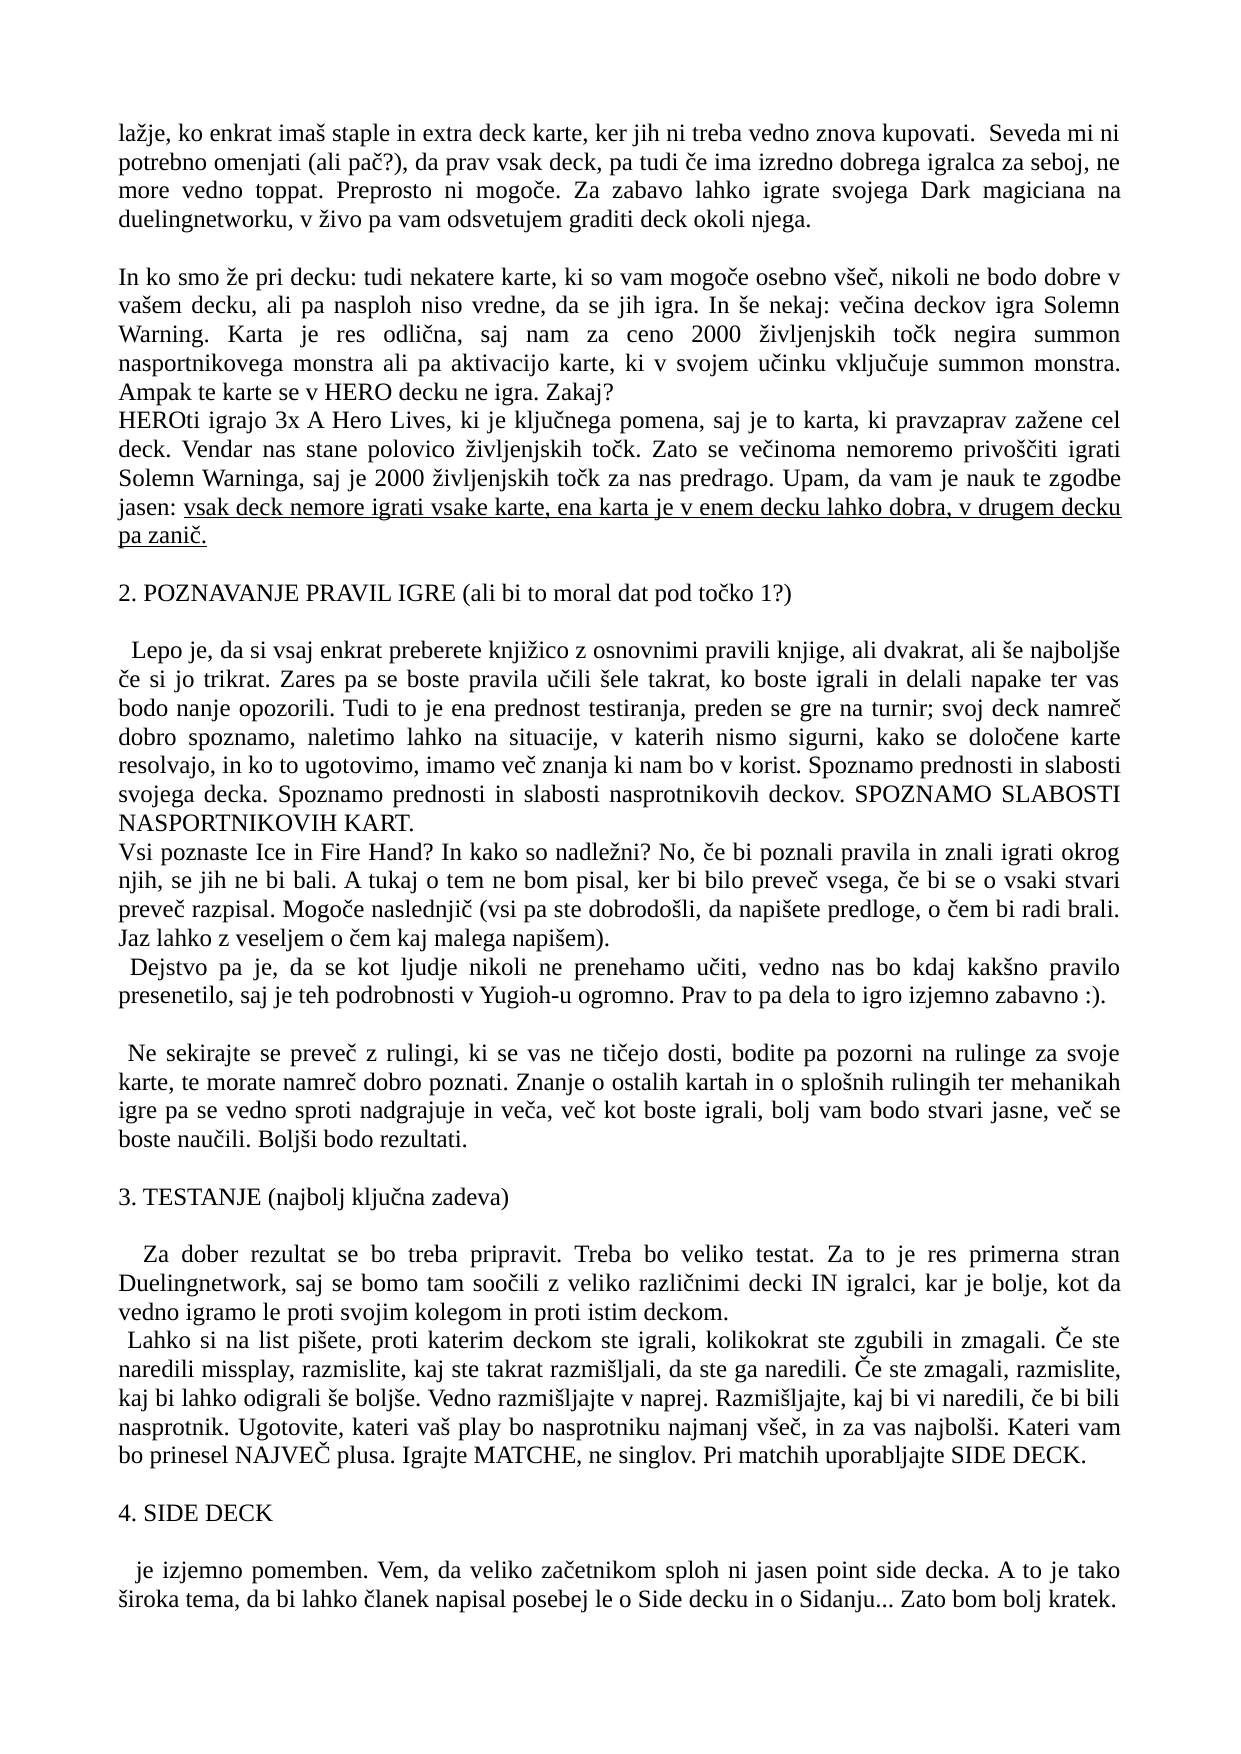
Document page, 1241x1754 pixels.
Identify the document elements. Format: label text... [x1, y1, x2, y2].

text HEROti igrajo 3x A Hero Lives, ki je ključnega pomena, saj je to karta, ki pravzaprav zažene cel deck. Vendar nas stane polovico življenjskih točk. Zato se večinoma nemoremo privoščiti igrati Solemn Warninga, saj je 2000 življenjskih točk za nas predrago. Upam, da vam je nauk te zgodbe jasen: vsak deck nemore igrati vsake karte, ena karta je v enem decku lahko dobra, v drugem decku pa zanič. [118, 406, 1122, 549]
text je izjemno pomemben. Vem, da veliko začetnikom sploh ni jasen point side decka. A to je tako široka tema, da bi lahko članek napisal posebej le o Side decku in o Sidanju... Zato bom bolj kratek. [118, 1556, 1122, 1613]
text Lahko si na list pišete, proti katerim deckom ste igrali, kolikokrat ste zgubili in zmagali. Če ste naredili missplay, razmislite, kaj ste takrat razmišljali, da ste ga naredili. Če ste zmagali, razmislite, kaj bi lahko odigrali še boljše. Vedno razmišljajte v naprej. Razmišljajte, kaj bi vi naredili, če bi bili nasprotnik. Ugotovite, kateri vaš play bo nasprotniku najmanj všeč, in za vas najbolši. Kateri vam bo prinesel NAJVEČ plusa. Igrajte MATCHE, ne singlov. Pri matchih uporabljajte SIDE DECK. [118, 1326, 1122, 1469]
text Vsi poznaste Ice in Fire Hand? In kako so nadležni? No, če bi poznali pravila in znali igrati okrog njih, se jih ne bi bali. A tukaj o tem ne bom pisal, ker bi bilo preveč vsega, če bi se o vsaki stvari preveč razpisal. Mogoče naslednjič (vsi pa ste dobrodošli, da napišete predloge, o čem bi radi brali. Jaz lahko z veseljem o čem kaj malega napišem). [118, 837, 1122, 952]
text Lepo je, da si vsaj enkrat preberete knjižico z osnovnimi pravili knjige, ali dvakrat, ali še najboljše če si jo trikrat. Zares pa se boste pravila učili šele takrat, ko boste igrali in delali napake ter vas bodo nanje opozorili. Tudi to je ena prednost testiranja, preden se gre na turnir; svoj deck namreč dobro spoznamo, naletimo lahko na situacije, v katerih nismo sigurni, kako se določene karte resolvajo, in ko to ugotovimo, imamo več znanja ki nam bo v korist. Spoznamo prednosti in slabosti svojega decka. Spoznamo prednosti in slabosti nasprotnikovih deckov. SPOZNAMO SLABOSTI NASPORTNIKOVIH KART. [118, 636, 1122, 837]
text 4. SIDE DECK [118, 1498, 1122, 1527]
text Dejstvo pa je, da se kot ljudje nikoli ne prenehamo učiti, vedno nas bo kdaj kakšno pravilo presenetilo, saj je teh podrobnosti v Yugioh-u ogromno. Prav to pa dela to igro izjemno zabavno :). [118, 952, 1122, 1009]
text Za dober rezultat se bo treba pripravit. Treba bo veliko testat. Za to je res primerna stran Duelingnetwork, saj se bomo tam soočili z veliko različnimi decki IN igralci, kar je bolje, kot da vedno igramo le proti svojim kolegom in proti istim deckom. [118, 1239, 1122, 1326]
text 3. TESTANJE (najbolj ključna zadeva) [118, 1182, 1122, 1211]
text 2. POZNAVANJE PRAVIL IGRE (ali bi to moral dat pod točko 1?) [118, 578, 1122, 607]
text Ne sekirajte se preveč z rulingi, ki se vas ne tičejo dosti, bodite pa pozorni na rulinge za svoje karte, te morate namreč dobro poznati. Znanje o ostalih kartah in o splošnih rulingih ter mehanikah igre pa se vedno sproti nadgrajuje in veča, več kot boste igrali, bolj vam bodo stvari jasne, več se boste naučili. Boljši bodo rezultati. [118, 1038, 1122, 1153]
text In ko smo že pri decku: tudi nekatere karte, ki so vam mogoče osebno všeč, nikoli ne bodo dobre v vašem decku, ali pa nasploh niso vredne, da se jih igra. In še nekaj: večina deckov igra Solemn Warning. Karta je res odlična, saj nam za ceno 2000 življenjskih točk negira summon nasportnikovega monstra ali pa aktivacijo karte, ki v svojem učinku vključuje summon monstra. Ampak te karte se v HERO decku ne igra. Zakaj? [118, 262, 1122, 406]
text lažje, ko enkrat imaš staple in extra deck karte, ker jih ni treba vedno znova kupovati. Seveda mi ni potrebno omenjati (ali pač?), da prav vsak deck, pa tudi če ima izredno dobrega igralca za seboj, ne more vedno toppat. Preprosto ni mogoče. Za zabavo lahko igrate svojega Dark magiciana na duelingnetworku, v živo pa vam odsvetujem graditi deck okoli njega. [118, 118, 1122, 233]
